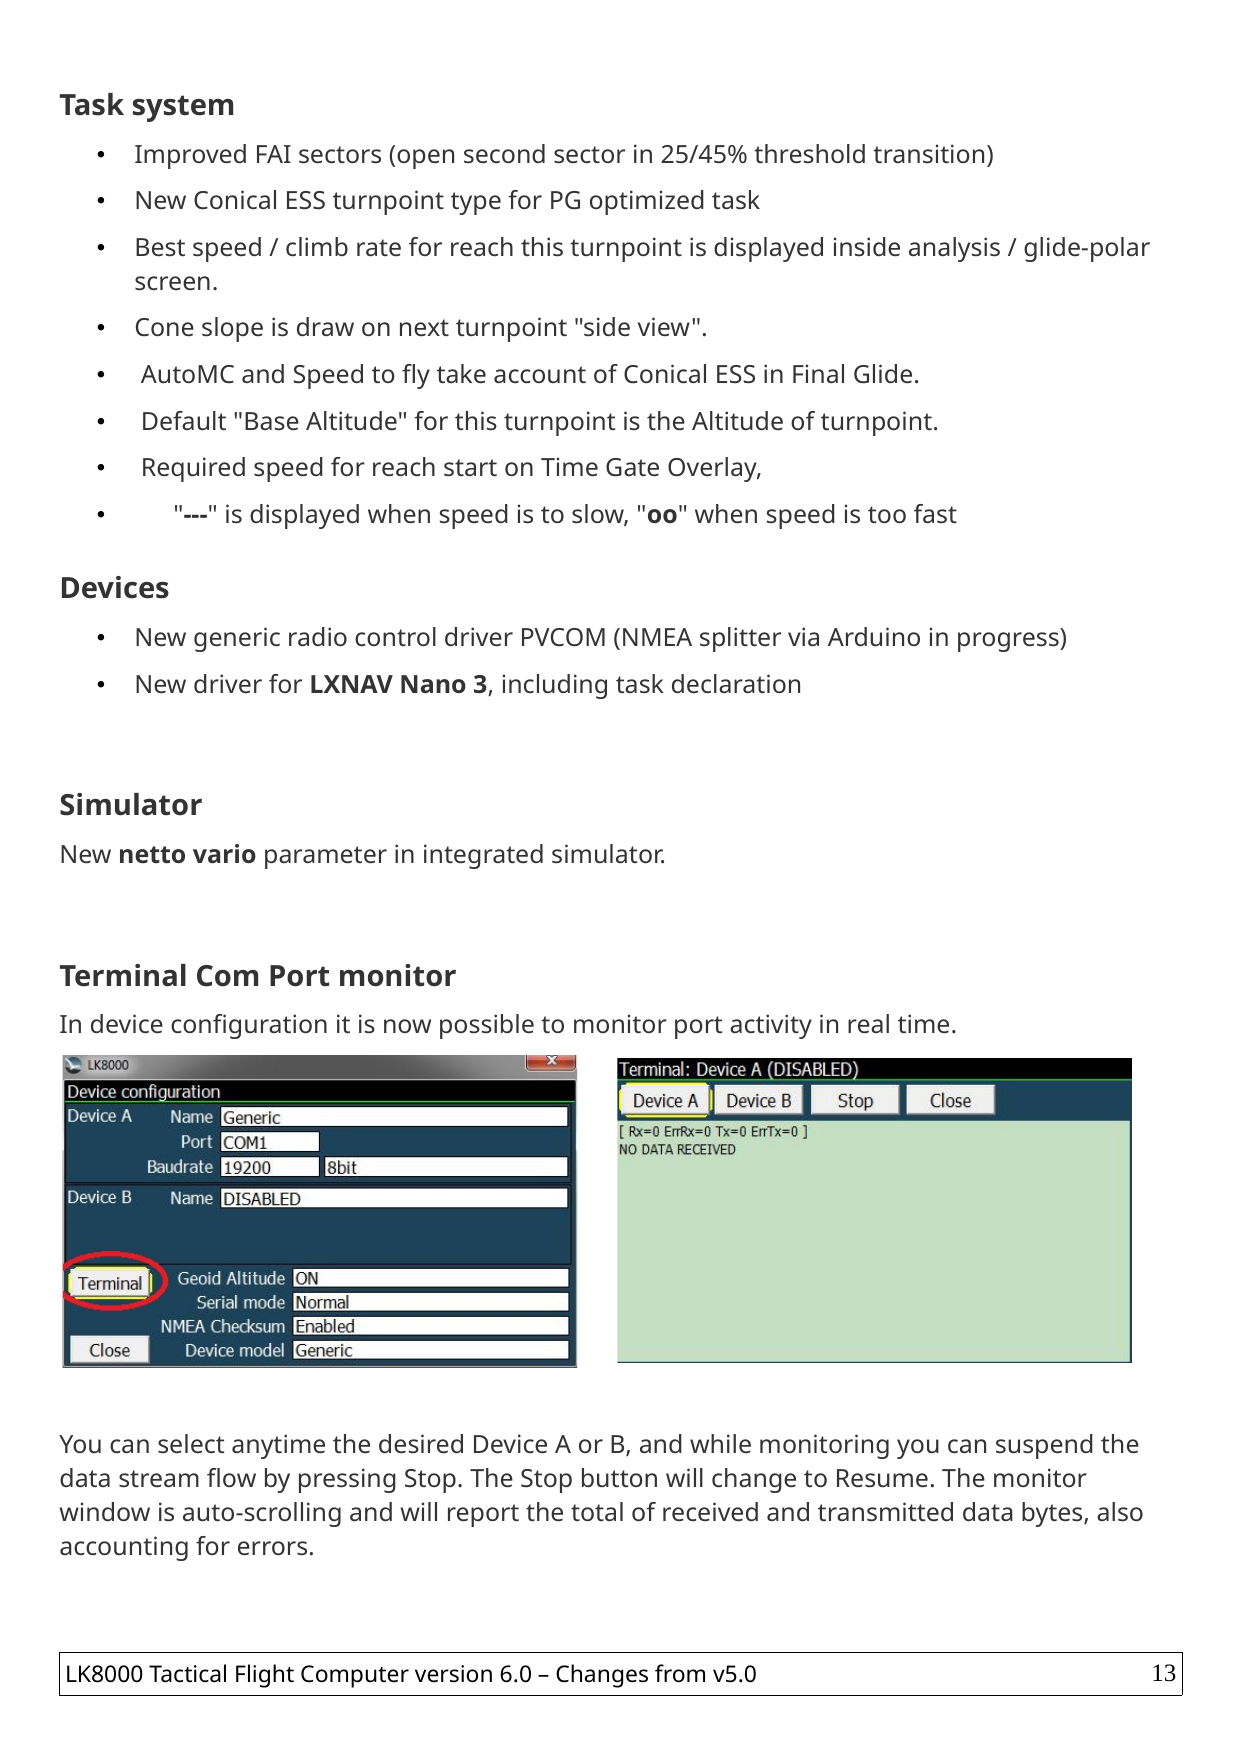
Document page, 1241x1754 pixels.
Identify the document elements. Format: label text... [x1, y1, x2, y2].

text In device configuration it is now possible to monitor port activity in real time. [59, 1007, 1181, 1041]
list "---" is displayed when speed is to slow, "oo" when speed is too fast [97, 496, 1181, 530]
list AutoMC and Speed to fly take account of Conical ESS in Final Glide. [97, 357, 1181, 391]
list Best speed / climb rate for reach this turnpoint is displayed inside analysis / glide-polar screen. [97, 229, 1181, 297]
subtitle Task system [59, 84, 1181, 124]
list New driver for LXNAV Nano 3, including task declaration [97, 667, 1181, 701]
list Default "Base Altitude" for this turnpoint is the Altitude of turnpoint. [97, 403, 1181, 437]
list Cone slope is draw on next turnpoint "side view". [97, 310, 1181, 344]
list New generic radio control driver PVCOM (NMEA splitter via Arduino in progress) [97, 620, 1181, 654]
picture [62, 1055, 578, 1368]
picture [617, 1058, 1132, 1363]
list Improved FAI sectors (open second sector in 25/45% threshold transition) [97, 136, 1181, 170]
subtitle Terminal Com Port monitor [59, 955, 1181, 995]
subtitle Devices [59, 568, 1181, 607]
list Required speed for reach start on Time Gate Overlay, [97, 450, 1181, 484]
list New Conical ESS turnpoint type for PG optimized task [97, 183, 1181, 217]
text You can select anytime the desired Device A or B, and while monitoring you can suspend the data stream flow by pressing Stop. The Stop button will change to Resume. The monitor window is auto-scrolling and will report the total of received and transmitted data bytes, also accounting for errors. [59, 1426, 1181, 1562]
text New netto vario parameter in integrated simulator. [59, 837, 1181, 871]
subtitle Simulator [59, 785, 1181, 824]
